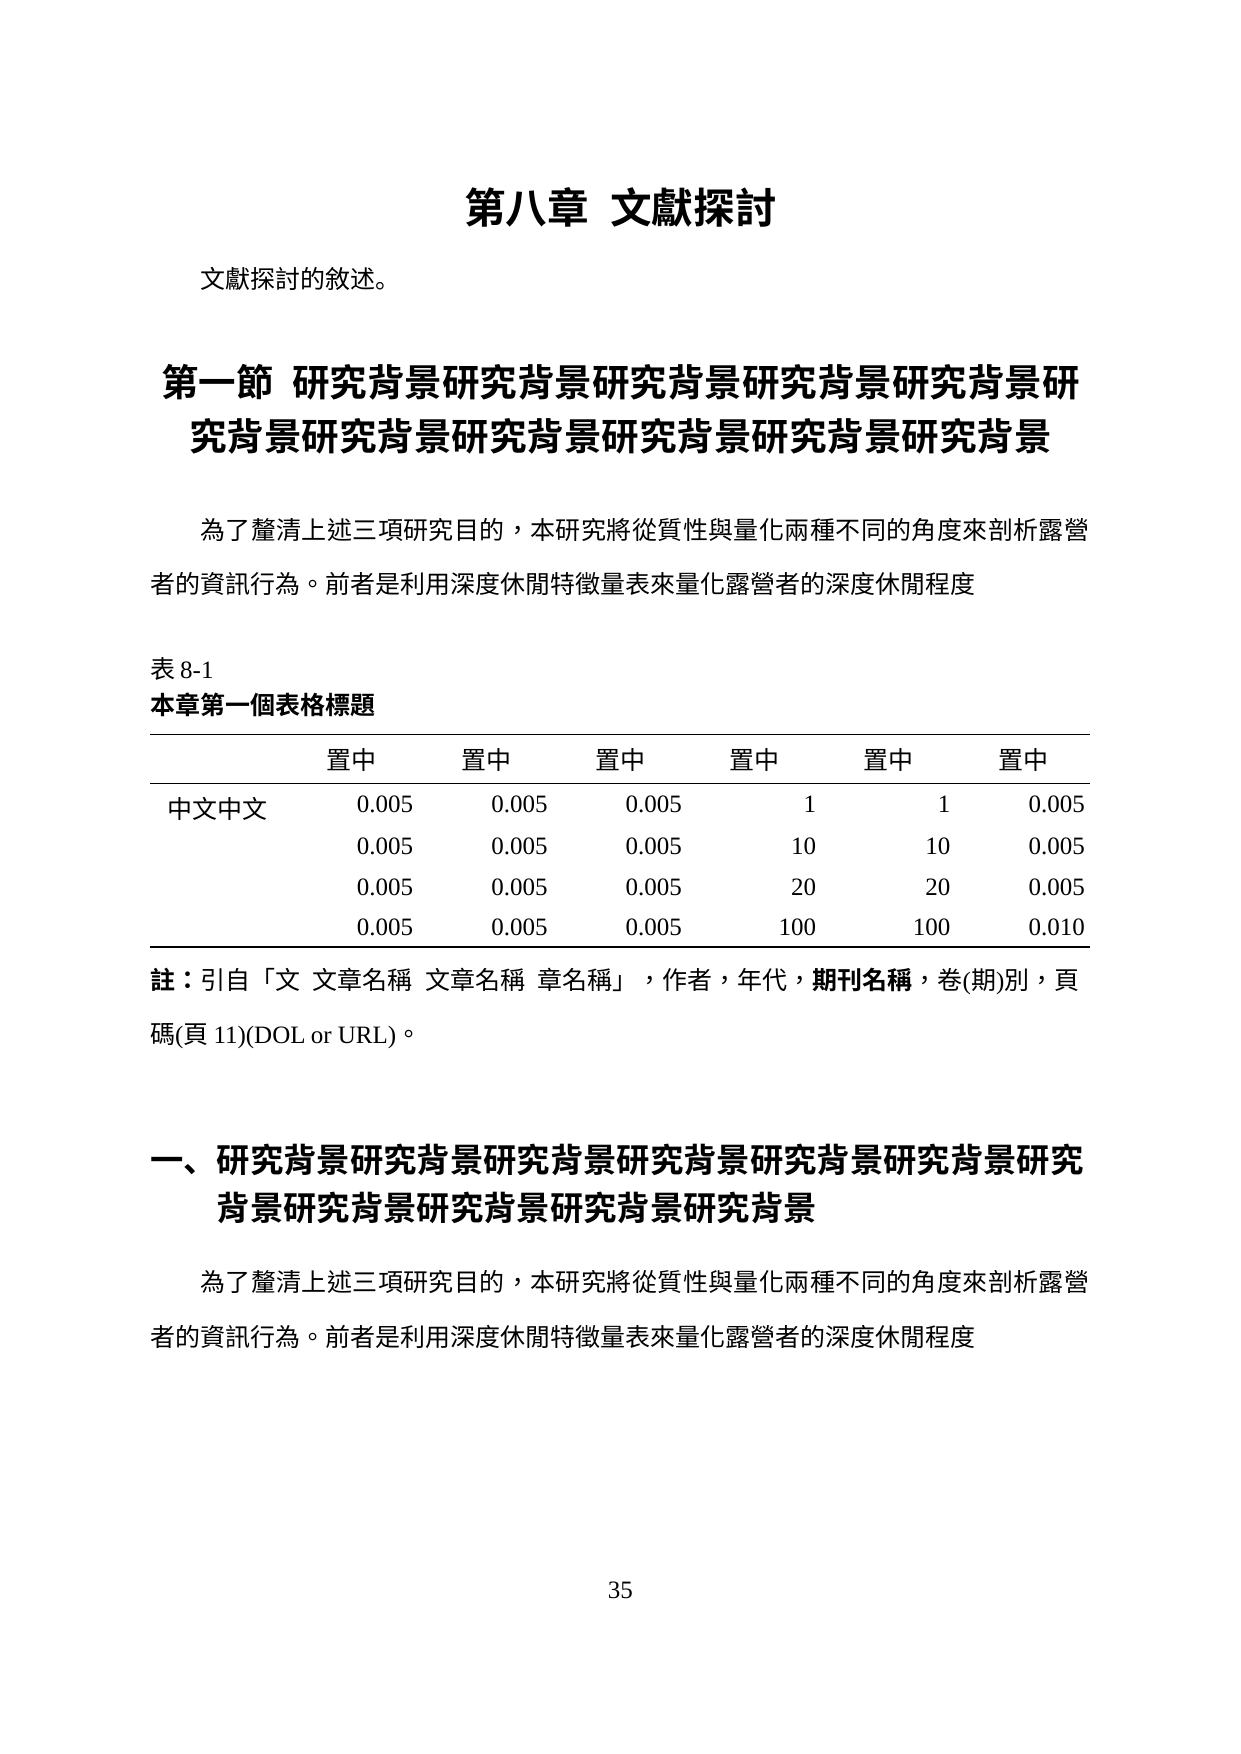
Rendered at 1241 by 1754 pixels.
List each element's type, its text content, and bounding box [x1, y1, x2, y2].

text 為了釐清上述三項研究目的，本研究將從質性與量化兩種不同的角度來剖析露營者的資訊行為。前者是利用深度休閒特徵量表來量化露營者的深度休閒程度 [150, 1263, 1090, 1353]
subtitle 第一節 研究背景研究背景研究背景研究背景研究背景研究背景研究背景研究背景研究背景研究背景研究背景 [150, 353, 1090, 461]
table_cell 0.005 [956, 866, 1090, 906]
text 表8-1 本章第一個表格標題 [150, 649, 1090, 722]
table_header [150, 735, 284, 783]
table_cell 0.005 [553, 906, 687, 946]
table_cell 0.005 [284, 866, 418, 906]
table_cell 中文中文 [150, 784, 284, 946]
table_cell 0.005 [419, 866, 553, 906]
table_header 置中 [553, 735, 687, 783]
text 為了釐清上述三項研究目的，本研究將從質性與量化兩種不同的角度來剖析露營者的資訊行為。前者是利用深度休閒特徵量表來量化露營者的深度休閒程度 [150, 510, 1090, 601]
table_cell 0.010 [956, 906, 1090, 946]
table_header 置中 [284, 735, 418, 783]
table_cell 1 [687, 784, 821, 824]
table_header 置中 [687, 735, 821, 783]
table_cell 0.005 [956, 784, 1090, 824]
table_cell 0.005 [419, 824, 553, 866]
table_cell 0.005 [553, 866, 687, 906]
table_cell 100 [687, 906, 821, 946]
table_cell 10 [821, 824, 956, 866]
table_cell 20 [687, 866, 821, 906]
table_cell 0.005 [284, 784, 418, 824]
table_cell 0.005 [553, 824, 687, 866]
table_cell 100 [821, 906, 956, 946]
table_cell 20 [821, 866, 956, 906]
subtitle 第八章 文獻探討 [150, 175, 1090, 235]
table_cell 0.005 [284, 906, 418, 946]
text 文獻探討的敘述。 [150, 260, 1090, 296]
table_cell 1 [821, 784, 956, 824]
table_cell 10 [687, 824, 821, 866]
table_cell 0.005 [284, 824, 418, 866]
table_cell 0.005 [956, 824, 1090, 866]
text 註：引自「文 文章名稱 文章名稱 章名稱」，作者，年代，期刊名稱，卷(期)別，頁碼(頁11)(DOL or URL)。 [150, 960, 1090, 1051]
table_header 置中 [956, 735, 1090, 783]
table_cell 0.005 [553, 784, 687, 824]
subtitle 一、研究背景研究背景研究背景研究背景研究背景研究背景研究背景研究背景研究背景研究背景研究背景 [150, 1134, 1090, 1230]
table_cell 0.005 [419, 906, 553, 946]
table_header 置中 [821, 735, 956, 783]
table_cell 0.005 [419, 784, 553, 824]
table_header 置中 [419, 735, 553, 783]
